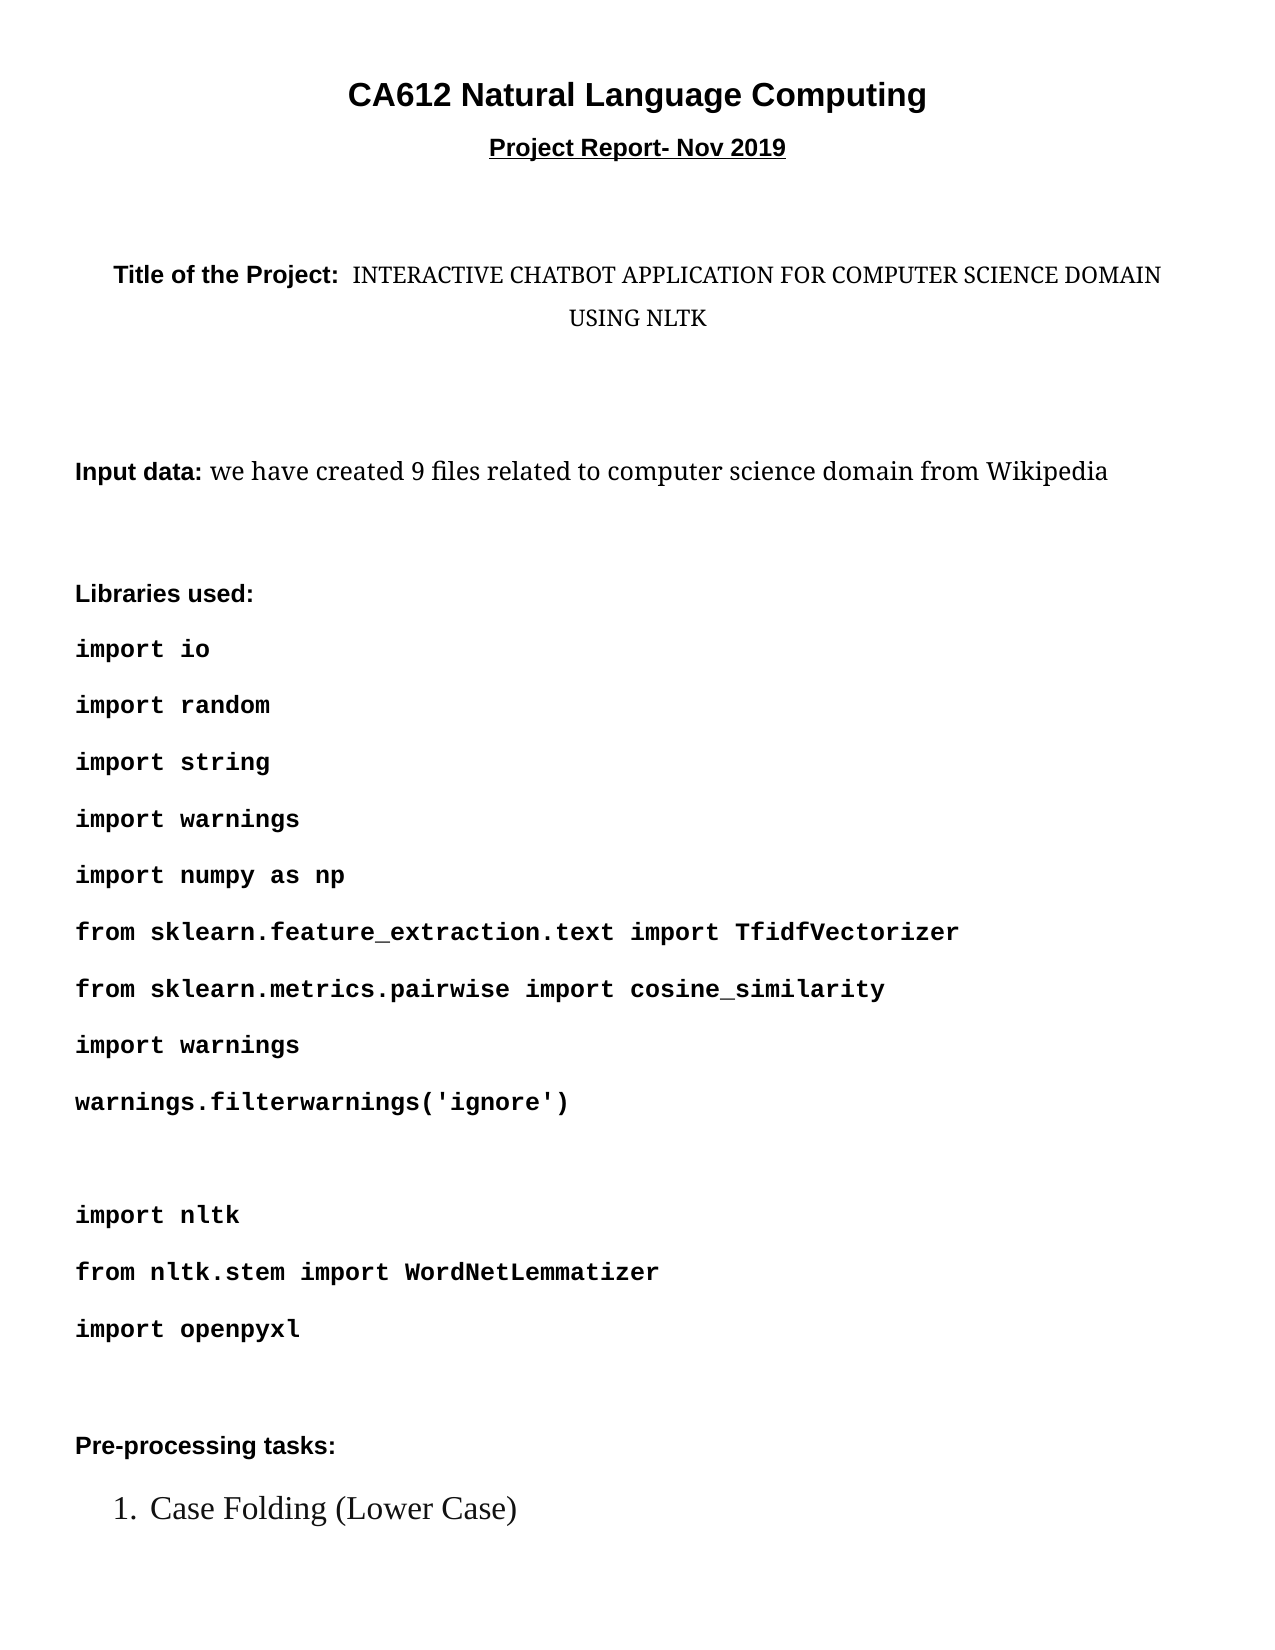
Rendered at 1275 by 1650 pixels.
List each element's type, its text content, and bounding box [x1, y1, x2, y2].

text import numpy as np [75, 863, 1200, 891]
text import warnings [75, 806, 1200, 835]
text from nltk.stem import WordNetLemmatizer [75, 1260, 1200, 1288]
text Title of the Project: INTERACTIVE CHATBOT APPLICATION FOR COMPUTER SCIENCE DOMAIN USING NLTK [75, 229, 1200, 334]
text warnings.filterwarnings('ignore') [75, 1090, 1200, 1118]
text Libraries used: [75, 579, 1200, 608]
text import string [75, 750, 1200, 778]
text CA612 Natural Language Computing [75, 75, 1200, 113]
text Project Report- Nov 2019 [75, 133, 1200, 161]
text from sklearn.feature_extraction.text import TfidfVectorizer [75, 920, 1200, 948]
text import random [75, 693, 1200, 721]
text import warnings [75, 1033, 1200, 1061]
text from sklearn.metrics.pairwise import cosine_similarity [75, 976, 1200, 1005]
text Pre-processing tasks: [75, 1431, 1200, 1459]
list Case Folding (Lower Case) [112, 1488, 1200, 1526]
text import io [75, 636, 1200, 665]
text import openpyxl [75, 1316, 1200, 1345]
text import nltk [75, 1203, 1200, 1231]
text Input data: we have created 9 files related to computer science domain from Wikipedia [75, 453, 1200, 487]
